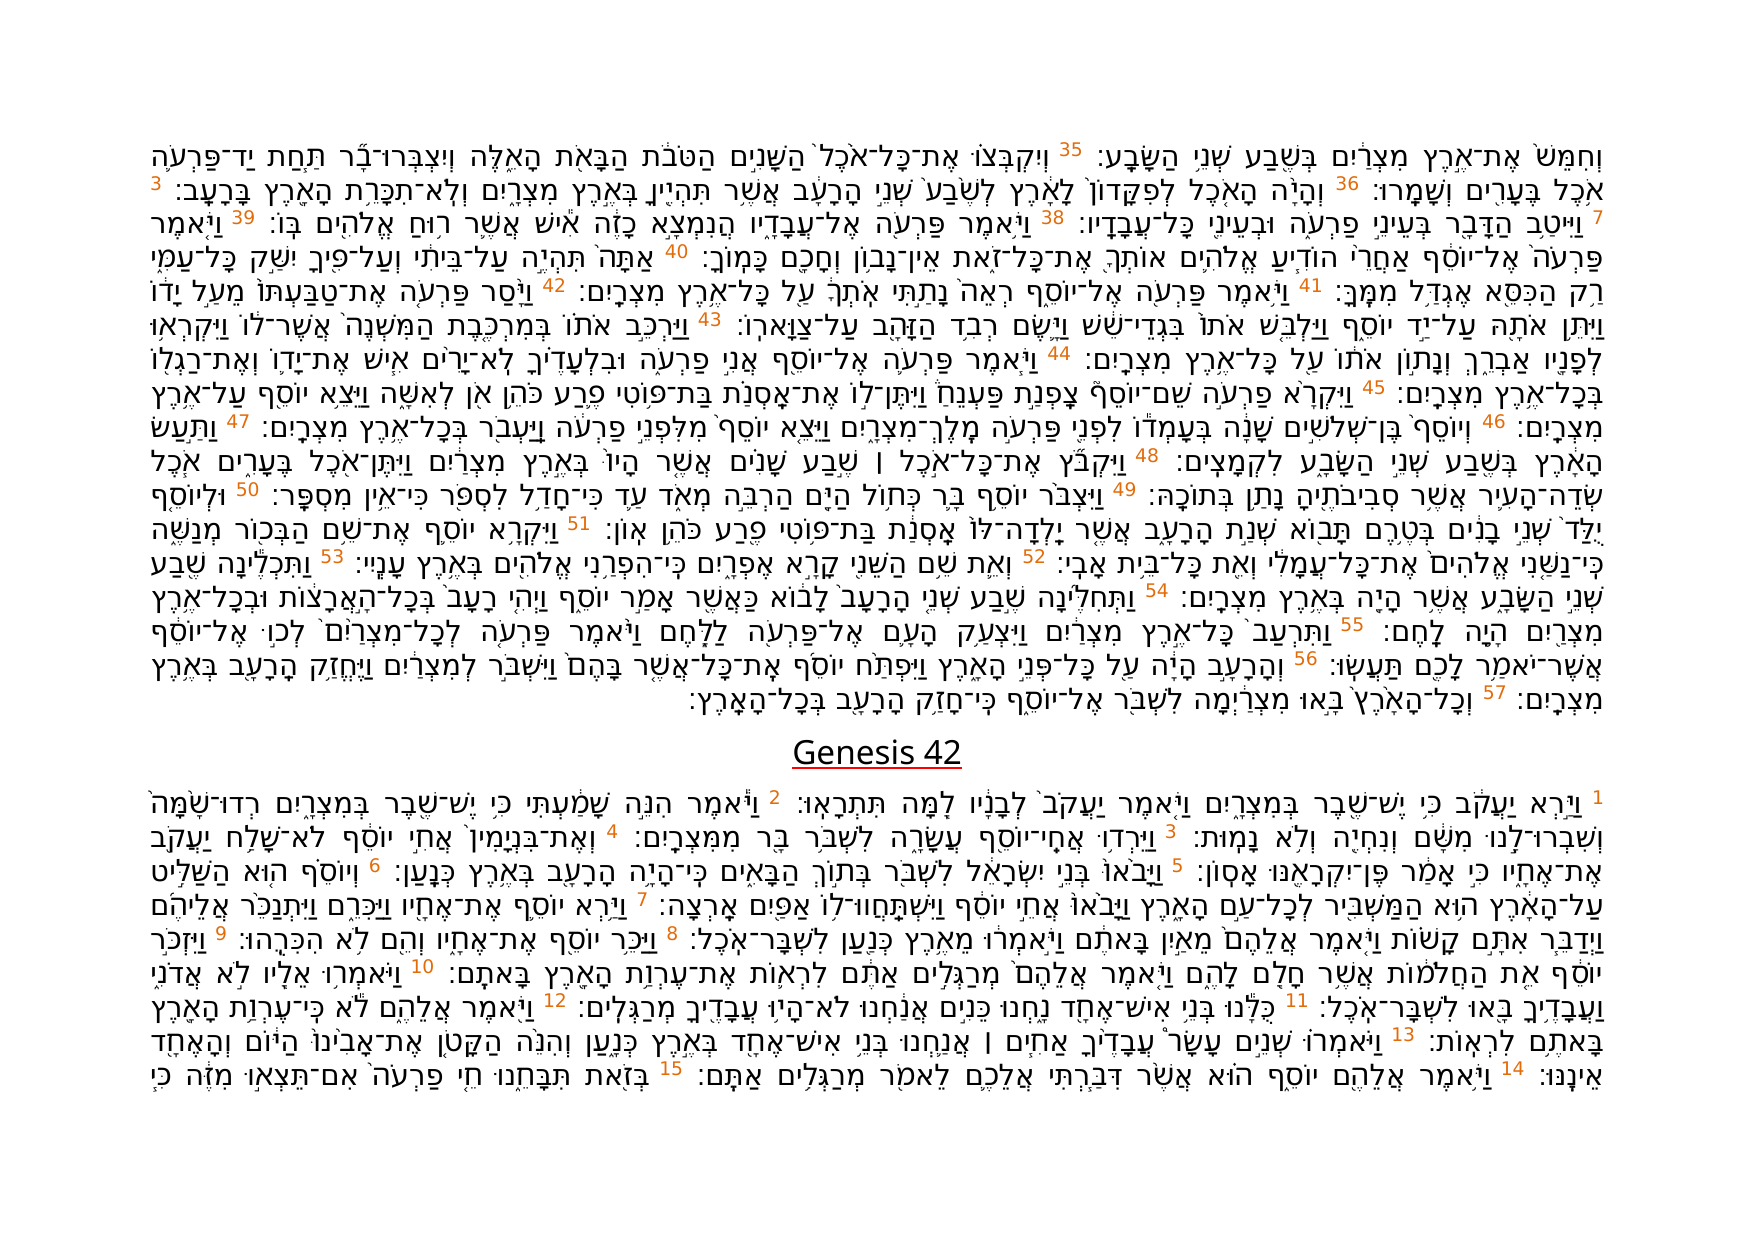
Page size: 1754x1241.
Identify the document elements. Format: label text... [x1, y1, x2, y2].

text 1 וַיְהִ֕י מִקֵּ֖ץ שְׁנָתַ֣יִם יָמִ֑ים וּפַרְעֹ֣ה חֹלֵ֔ם וְהִנֵּ֖ה עֹמֵ֥ד עַל־הַיְאֹֽר׃ 2 וְהִנֵּ֣ה מִן־הַיְאֹ֗ר עֹלֹת֙ שֶׁ֣בַע פָּר֔וֹת יְפ֥וֹת מַרְאֶ֖ה וּבְרִיאֹ֣ת בָּשָׂ֑ר וַתִּרְעֶ֖ינָה בָּאָֽחוּ׃ ‬‬‬3 וְהִנֵּ֞ה שֶׁ֧בַע פָּר֣וֹת אֲחֵר֗וֹת עֹל֤וֹת אַחֲרֵיהֶן֙ מִן־הַיְאֹ֔ר רָע֥וֹת מַרְאֶ֖ה וְדַקּ֣וֹת בָּשָׂ֑ר וַֽתַּעֲמֹ֛דְנָה אֵ֥צֶל הַפָּר֖וֹת עַל־שְׂפַ֥ת הַיְאֹֽר׃ ‬‬‬4 וַתֹּאכַ֣לְנָה הַפָּר֗וֹת רָע֤וֹת הַמַּרְאֶה֙ וְדַקֹּ֣ת הַבָּשָׂ֔ר אֵ֚ת שֶׁ֣בַע הַפָּר֔וֹת יְפֹ֥ת הַמַּרְאֶ֖ה וְהַבְּרִיאֹ֑ת וַיִּיקַ֖ץ פַּרְעֹֽה׃ ‬‬‬5 וַיִּישָׁ֕ן וַֽיַּחֲלֹ֖ם שֵׁנִ֑ית וְהִנֵּ֣ה ׀ שֶׁ֣בַע שִׁבֳּלִ֗ים עֹל֛וֹת בְּקָנֶ֥ה אֶחָ֖ד בְּרִיא֥וֹת וְטֹבֽוֹת׃ ‬‬‬6 וְהִנֵּה֙ שֶׁ֣בַע שִׁבֳּלִ֔ים דַּקּ֖וֹת וּשְׁדוּפֹ֣ת קָדִ֑ים צֹמְח֖וֹת אַחֲרֵיהֶֽן׃ ‬‬‬7 וַתִּבְלַ֙עְנָה֙ הַשִּׁבֳּלִ֣ים הַדַּקּ֔וֹת אֵ֚ת שֶׁ֣בַע הַֽשִׁבֳּלִ֔ים הַבְּרִיא֖וֹת וְהַמְּלֵא֑וֹת וַיִּיקַ֥ץ פַּרְעֹ֖ה וְהִנֵּ֥ה חֲלֽוֹם׃ ‬‬‬8 וַיְהִ֤י בַבֹּ֙קֶר֙ וַתִּפָּ֣עֶם רוּח֔וֹ וַיִּשְׁלַ֗ח וַיִּקְרָ֛א אֶת־כָּל־חַרְטֻמֵּ֥י מִצְרַ֖יִם וְאֶת־כָּל־חֲכָמֶ֑יהָ וַיְסַפֵּ֨ר פַּרְעֹ֤ה לָהֶם֙ אֶת־חֲלֹמ֔וֹ וְאֵין־פּוֹתֵ֥ר אוֹתָ֖ם לְפַרְעֹֽה׃ ‬‬‬9 וַיְדַבֵּר֙ שַׂ֣ר הַמַּשְׁקִ֔ים אֶת־פַּרְעֹ֖ה לֵאמֹ֑ר אֶת־חֲטָאַ֕י אֲנִ֖י מַזְכִּ֥יר הַיּֽוֹם׃ ‬‬‬10 פַּרְעֹ֖ה קָצַ֣ף עַל־עֲבָדָ֑יו וַיִּתֵּ֨ן אֹתִ֜י בְּמִשְׁמַ֗ר בֵּ֚ית שַׂ֣ר הַטַּבָּחִ֔ים אֹתִ֕י וְאֵ֖ת שַׂ֥ר הָאֹפִֽים׃ ‬‬‬11 וַנַּֽחַלְמָ֥ה חֲל֛וֹם בְּלַ֥יְלָה אֶחָ֖ד אֲנִ֣י וָה֑וּא אִ֛ישׁ כְּפִתְר֥וֹן חֲלֹמ֖וֹ חָלָֽמְנוּ׃ ‬‬‬12 וְשָׁ֨ם אִתָּ֜נוּ נַ֣עַר עִבְרִ֗י עֶ֚בֶד לְשַׂ֣ר הַטַּבָּחִ֔ים וַנְּ֨סַפֶּר־ל֔וֹ וַיִּפְתָּר־לָ֖נוּ אֶת־חֲלֹמֹתֵ֑ינוּ אִ֥ישׁ כַּחֲלֹמ֖וֹ פָּתָֽר׃ ‬‬‬13 וַיְהִ֛י כַּאֲשֶׁ֥ר פָּֽתַר־לָ֖נוּ כֵּ֣ן הָיָ֑ה אֹתִ֛י הֵשִׁ֥יב עַל־כַּנִּ֖י וְאֹת֥וֹ תָלָֽה׃ ‬‬‬14 וַיִּשְׁלַ֤ח פַּרְעֹה֙ וַיִּקְרָ֣א אֶת־יוֹסֵ֔ף וַיְרִיצֻ֖הוּ מִן־הַבּ֑וֹר וַיְגַלַּח֙ וַיְחַלֵּ֣ף שִׂמְלֹתָ֔יו וַיָּבֹ֖א אֶל־פַּרְעֹֽה׃ ‬‬‬15 וַיֹּ֤אמֶר פַּרְעֹה֙ אֶל־יוֹסֵ֔ף חֲל֣וֹם חָלַ֔מְתִּי וּפֹתֵ֖ר אֵ֣ין אֹת֑וֹ וַאֲנִ֗י שָׁמַ֤עְתִּי עָלֶ֙יךָ֙ לֵאמֹ֔ר תִּשְׁמַ֥ע חֲל֖וֹם לִפְתֹּ֥ר אֹתֽוֹ׃ ‬‬‬16 וַיַּ֨עַן יוֹסֵ֧ף אֶת־פַּרְעֹ֛ה לֵאמֹ֖ר בִּלְעָדָ֑י אֱלֹהִ֕ים יַעֲנֶ֖ה אֶת־שְׁל֥וֹם פַּרְעֹֽה׃ ‬‬‬17 וַיְדַבֵּ֥ר פַּרְעֹ֖ה אֶל־יוֹסֵ֑ף בַּחֲלֹמִ֕י הִנְנִ֥י עֹמֵ֖ד עַל־שְׂפַ֥ת הַיְאֹֽר׃ ‬‬‬18 וְהִנֵּ֣ה מִן־הַיְאֹ֗ר עֹלֹת֙ שֶׁ֣בַע פָּר֔וֹת בְּרִיא֥וֹת בָּשָׂ֖ר וִיפֹ֣ת תֹּ֑אַר וַתִּרְעֶ֖ינָה בָּאָֽחוּ׃ ‬‬‬19 וְהִנֵּ֞ה שֶֽׁבַע־פָּר֤וֹת אֲחֵרוֹת֙ עֹל֣וֹת אַחֲרֵיהֶ֔ן דַּלּ֨וֹת וְרָע֥וֹת תֹּ֛אַר מְאֹ֖ד וְרַקּ֣וֹת בָּשָׂ֑ר לֹֽא־רָאִ֧יתִי כָהֵ֛נָּה בְּכָל־אֶ֥רֶץ מִצְרַ֖יִם לָרֹֽעַ׃ ‬‬‬20 וַתֹּאכַ֙לְנָה֙ הַפָּר֔וֹת הָרַקּ֖וֹת וְהָרָע֑וֹת אֵ֣ת שֶׁ֧בַע הַפָּר֛וֹת הָרִאשֹׁנ֖וֹת הַבְּרִיאֹֽת׃ ‬‬‬21 וַתָּבֹ֣אנָה אֶל־קִרְבֶּ֗נָה וְלֹ֤א נוֹדַע֙ כִּי־בָ֣אוּ אֶל־קִרְבֶּ֔נָה וּמַרְאֵיהֶ֣ן רַ֔ע כַּאֲשֶׁ֖ר בַּתְּחִלָּ֑ה וָאִיקָֽץ׃ ‬‬‬22 וָאֵ֖רֶא בַּחֲלֹמִ֑י וְהִנֵּ֣ה ׀ שֶׁ֣בַע שִׁבֳּלִ֗ים עֹלֹ֛ת בְּקָנֶ֥ה אֶחָ֖ד מְלֵאֹ֥ת וְטֹבֽוֹת׃ ‬‬‬23 וְהִנֵּה֙ שֶׁ֣בַע שִׁבֳּלִ֔ים צְנֻמ֥וֹת דַּקּ֖וֹת שְׁדֻפ֣וֹת קָדִ֑ים צֹמְח֖וֹת אַחֲרֵיהֶֽם׃ ‬‬‬24 וַתִּבְלַ֙עְןָ֙ הַשִׁבֳּלִ֣ים הַדַּקֹּ֔ת אֵ֛ת שֶׁ֥בַע הַֽשִׁבֳּלִ֖ים הַטֹּב֑וֹת וָֽאֹמַר֙ אֶל־הַֽחַרְטֻמִּ֔ים וְאֵ֥ין מַגִּ֖יד לִֽי׃ ‬‬‬25 וַיֹּ֤אמֶר יוֹסֵף֙ אֶל־פַּרְעֹ֔ה חֲל֥וֹם פַּרְעֹ֖ה אֶחָ֣ד ה֑וּא אֵ֣ת אֲשֶׁ֧ר הָאֱלֹהִ֛ים עֹשֶׂ֖ה הִגִּ֥יד לְפַרְעֹֽה׃ ‬‬‬26 שֶׁ֧בַע פָּרֹ֣ת הַטֹּבֹ֗ת שֶׁ֤בַע שָׁנִים֙ הֵ֔נָּה וְשֶׁ֤בַע הַֽשִּׁבֳּלִים֙ הַטֹּבֹ֔ת שֶׁ֥בַע שָׁנִ֖ים הֵ֑נָּה חֲל֖וֹם אֶחָ֥ד הֽוּא׃ ‬‬‬27 וְשֶׁ֣בַע הַ֠פָּרוֹת הָֽרַקּ֨וֹת וְהָרָעֹ֜ת הָעֹלֹ֣ת אַחֲרֵיהֶ֗ן שֶׁ֤בַע שָׁנִים֙ הֵ֔נָּה וְשֶׁ֤בַע הַֽשִׁבֳּלִים֙ הָרֵק֔וֹת שְׁדֻפ֖וֹת הַקָּדִ֑ים יִהְי֕וּ שֶׁ֖בַע שְׁנֵ֥י רָעָֽב׃ ‬‬‬28 ה֣וּא הַדָּבָ֔ר אֲשֶׁ֥ר דִּבַּ֖רְתִּי אֶל־פַּרְעֹ֑ה אֲשֶׁ֧ר הָאֱלֹהִ֛ים עֹשֶׂ֖ה הֶרְאָ֥ה אֶת־פַּרְעֹֽה׃ ‬‬‬29 הִנֵּ֛ה שֶׁ֥בַע שָׁנִ֖ים בָּא֑וֹת שָׂבָ֥ע גָּד֖וֹל בְּכָל־אֶ֥רֶץ מִצְרָֽיִם׃ ‬‬‬30 וְ֠קָמוּ שֶׁ֜בַע שְׁנֵ֤י רָעָב֙ אַחֲרֵיהֶ֔ן וְנִשְׁכַּ֥ח כָּל־הַשָּׂבָ֖ע בְּאֶ֣רֶץ מִצְרָ֑יִם וְכִלָּ֥ה הָרָעָ֖ב אֶת־הָאָֽרֶץ׃ ‬‬‬31 וְלֹֽא־יִוָּדַ֤ע הַשָּׂבָע֙ בָּאָ֔רֶץ מִפְּנֵ֛י הָרָעָ֥ב הַה֖וּא אַחֲרֵי־כֵ֑ן כִּֽי־כָבֵ֥ד ה֖וּא מְאֹֽד׃ ‬‬‬32 וְעַ֨ל הִשָּׁנ֧וֹת הַחֲל֛וֹם אֶל־פַּרְעֹ֖ה פַּעֲמָ֑יִם כִּֽי־נָכ֤וֹן הַדָּבָר֙ מֵעִ֣ם הָאֱלֹהִ֔ים וּמְמַהֵ֥ר הָאֱלֹהִ֖ים לַעֲשֹׂתֽוֹ׃ ‬‬‬33 וְעַתָּה֙ יֵרֶ֣א פַרְעֹ֔ה אִ֖ישׁ נָב֣וֹן וְחָכָ֑ם וִישִׁיתֵ֖הוּ עַל־אֶ֥רֶץ מִצְרָֽיִם׃ ‬‬‬34 יַעֲשֶׂ֣ה פַרְעֹ֔ה וְיַפְקֵ֥ד פְּקִדִ֖ים עַל־הָאָ֑רֶץ וְחִמֵּשׁ֙ אֶת־אֶ֣רֶץ מִצְרַ֔יִם בְּשֶׁ֖בַע שְׁנֵ֥י הַשָּׂבָֽע׃ ‬‬‬35 וְיִקְבְּצ֗וּ אֶת־כָּל־אֹ֙כֶל֙ הַשָּׁנִ֣ים הַטֹּבֹ֔ת הַבָּאֹ֖ת הָאֵ֑לֶּה וְיִצְבְּרוּ־בָ֞ר תַּ֧חַת יַד־פַּרְעֹ֛ה אֹ֥כֶל בֶּעָרִ֖ים וְשָׁמָֽרוּ׃ ‬‬‬36 וְהָיָ֨ה הָאֹ֤כֶל לְפִקָּדוֹן֙ לָאָ֔רֶץ לְשֶׁ֙בַע֙ שְׁנֵ֣י הָרָעָ֔ב אֲשֶׁ֥ר תִּהְיֶ֖יןָ בְּאֶ֣רֶץ מִצְרָ֑יִם וְלֹֽא־תִכָּרֵ֥ת הָאָ֖רֶץ בָּרָעָֽב׃ ‬‬‬37 וַיִּיטַ֥ב הַדָּבָ֖ר בְּעֵינֵ֣י פַרְעֹ֑ה וּבְעֵינֵ֖י כָּל־עֲבָדָֽיו׃ ‬‬‬38 וַיֹּ֥אמֶר פַּרְעֹ֖ה אֶל־עֲבָדָ֑יו הֲנִמְצָ֣א כָזֶ֔ה אִ֕ישׁ אֲשֶׁ֛ר ר֥וּחַ אֱלֹהִ֖ים בּֽוֹ׃ ‬‬‬39 וַיֹּ֤אמֶר פַּרְעֹה֙ אֶל־יוֹסֵ֔ף אַחֲרֵ֨י הוֹדִ֧יעַ אֱלֹהִ֛ים אוֹתְךָ֖ אֶת־כָּל־זֹ֑את אֵין־נָב֥וֹן וְחָכָ֖ם כָּמֽוֹךָ׃ ‬‬‬40 אַתָּה֙ תִּהְיֶ֣ה עַל־בֵּיתִ֔י וְעַל־פִּ֖יךָ יִשַּׁ֣ק כָּל־עַמִּ֑י רַ֥ק הַכִּסֵּ֖א אֶגְדַּ֥ל מִמֶּֽךָּ׃ ‬‬‬41 וַיֹּ֥אמֶר פַּרְעֹ֖ה אֶל־יוֹסֵ֑ף רְאֵה֙ נָתַ֣תִּי אֹֽתְךָ֔ עַ֖ל כָּל־אֶ֥רֶץ מִצְרָֽיִם׃ ‬‬‬42 וַיָּ֨סַר פַּרְעֹ֤ה אֶת־טַבַּעְתּוֹ֙ מֵעַ֣ל יָד֔וֹ וַיִּתֵּ֥ן אֹתָ֖הּ עַל־יַ֣ד יוֹסֵ֑ף וַיַּלְבֵּ֤שׁ אֹתוֹ֙ בִּגְדֵי־שֵׁ֔שׁ וַיָּ֛שֶׂם רְבִ֥ד הַזָּהָ֖ב עַל־צַוָּארֽוֹ׃ ‬‬‬43 וַיַּרְכֵּ֣ב אֹת֗וֹ בְּמִרְכֶּ֤בֶת הַמִּשְׁנֶה֙ אֲשֶׁר־ל֔וֹ וַיִּקְרְא֥וּ לְפָנָ֖יו אַבְרֵ֑ךְ וְנָת֣וֹן אֹת֔וֹ עַ֖ל כָּל־אֶ֥רֶץ מִצְרָֽיִם׃ ‬‬‬44 וַיֹּ֧אמֶר פַּרְעֹ֛ה אֶל־יוֹסֵ֖ף אֲנִ֣י פַרְעֹ֑ה וּבִלְעָדֶ֗יךָ לֹֽא־יָרִ֨ים אִ֧ישׁ אֶת־יָד֛וֹ וְאֶת־רַגְל֖וֹ בְּכָל־אֶ֥רֶץ מִצְרָֽיִם׃ ‬‬‬45 וַיִּקְרָ֨א פַרְעֹ֣ה שֵׁם־יוֹסֵף֮ צָֽפְנַ֣ת פַּעְנֵחַ֒ וַיִּתֶּן־ל֣וֹ אֶת־אָֽסְנַ֗ת בַּת־פּ֥וֹטִי פֶ֛רַע כֹּהֵ֥ן אֹ֖ן לְאִשָּׁ֑ה וַיֵּצֵ֥א יוֹסֵ֖ף עַל־אֶ֥רֶץ מִצְרָֽיִם׃ ‬‬‬‬46 וְיוֹסֵף֙ בֶּן־שְׁלֹשִׁ֣ים שָׁנָ֔ה בְּעָמְד֕וֹ לִפְנֵ֖י פַּרְעֹ֣ה מֶֽלֶךְ־מִצְרָ֑יִם וַיֵּצֵ֤א יוֹסֵף֙ מִלִּפְנֵ֣י פַרְעֹ֔ה וַֽיַּעְבֹ֖ר בְּכָל־אֶ֥רֶץ מִצְרָֽיִם׃ ‬‬‬47 וַתַּ֣עַשׂ הָאָ֔רֶץ בְּשֶׁ֖בַע שְׁנֵ֣י הַשָּׂבָ֑ע לִקְמָצִֽים׃ ‬‬‬48 וַיִּקְבֹּ֞ץ אֶת־כָּל־אֹ֣כֶל ׀ שֶׁ֣בַע שָׁנִ֗ים אֲשֶׁ֤ר הָיוּ֙ בְּאֶ֣רֶץ מִצְרַ֔יִם וַיִּתֶּן־אֹ֖כֶל בֶּעָרִ֑ים אֹ֧כֶל שְׂדֵה־הָעִ֛יר אֲשֶׁ֥ר סְבִיבֹתֶ֖יהָ נָתַ֥ן בְּתוֹכָֽהּ׃ ‬‬‬49 וַיִּצְבֹּ֨ר יוֹסֵ֥ף בָּ֛ר כְּח֥וֹל הַיָּ֖ם הַרְבֵּ֣ה מְאֹ֑ד עַ֛ד כִּי־חָדַ֥ל לִסְפֹּ֖ר כִּי־אֵ֥ין מִסְפָּֽר׃ ‬‬‬50 וּלְיוֹסֵ֤ף יֻלַּד֙ שְׁנֵ֣י בָנִ֔ים בְּטֶ֥רֶם תָּב֖וֹא שְׁנַ֣ת הָרָעָ֑ב אֲשֶׁ֤ר יָֽלְדָה־לּוֹ֙ אָֽסְנַ֔ת בַּת־פּ֥וֹטִי פֶ֖רַע כֹּהֵ֥ן אֽוֹן׃ ‬‬‬‬51 וַיִּקְרָ֥א יוֹסֵ֛ף אֶת־שֵׁ֥ם הַבְּכ֖וֹר מְנַשֶּׁ֑ה כִּֽי־נַשַּׁ֤נִי אֱלֹהִים֙ אֶת־כָּל־עֲמָלִ֔י וְאֵ֖ת כָּל־בֵּ֥ית אָבִֽי׃ ‬‬‬52 וְאֵ֛ת שֵׁ֥ם הַשֵּׁנִ֖י קָרָ֣א אֶפְרָ֑יִם כִּֽי־הִפְרַ֥נִי אֱלֹהִ֖ים בְּאֶ֥רֶץ עָנְיִֽי׃ ‬‬‬53 וַתִּכְלֶ֕ינָה שֶׁ֖בַע שְׁנֵ֣י הַשָּׂבָ֑ע אֲשֶׁ֥ר הָיָ֖ה בְּאֶ֥רֶץ מִצְרָֽיִם׃ ‬‬‬54 וַתְּחִלֶּ֜ינָה שֶׁ֣בַע שְׁנֵ֤י הָרָעָב֙ לָב֔וֹא כַּאֲשֶׁ֖ר אָמַ֣ר יוֹסֵ֑ף וַיְהִ֤י רָעָב֙ בְּכָל־הָ֣אֲרָצ֔וֹת וּבְכָל־אֶ֥רֶץ מִצְרַ֖יִם הָ֥יָה לָֽחֶם׃ ‬‬‬55 וַתִּרְעַב֙ כָּל־אֶ֣רֶץ מִצְרַ֔יִם וַיִּצְעַ֥ק הָעָ֛ם אֶל־פַּרְעֹ֖ה לַלָּ֑חֶם וַיֹּ֨אמֶר פַּרְעֹ֤ה לְכָל־מִצְרַ֙יִם֙ לְכ֣וּ אֶל־יוֹסֵ֔ף אֲשֶׁר־יֹאמַ֥ר לָכֶ֖ם תַּעֲשֽׂוּ׃ ‬‬‬56 וְהָרָעָ֣ב הָיָ֔ה עַ֖ל כָּל־פְּנֵ֣י הָאָ֑רֶץ וַיִּפְתַּ֨ח יוֹסֵ֜ף אֶֽת־כָּל־אֲשֶׁ֤ר בָּהֶם֙ וַיִּשְׁבֹּ֣ר לְמִצְרַ֔יִם וַיֶּחֱזַ֥ק הָֽרָעָ֖ב בְּאֶ֥רֶץ מִצְרָֽיִם׃ ‬‬‬57 וְכָל־הָאָ֙רֶץ֙ בָּ֣אוּ מִצְרַ֔יְמָה לִשְׁבֹּ֖ר אֶל־יוֹסֵ֑ף כִּֽי־חָזַ֥ק הָרָעָ֖ב בְּכָל־הָאָֽרֶץ׃ ‬‬‬‬‬‬‬‬‬‬‬‬‬‬‬‬‬‬‬‬‬‬‬‬‬‬‬‬‬‬‬‬‬‬‬‬‬‬‬‬‬‬‬‬‬‬‬‬‬‬‬‬‬‬‬‬‬‬‬ [150, 139, 1604, 716]
text 1 וַיַּ֣רְא יַעֲקֹ֔ב כִּ֥י יֶשׁ־שֶׁ֖בֶר בְּמִצְרָ֑יִם וַיֹּ֤אמֶר יַעֲקֹב֙ לְבָנָ֔יו לָ֖מָּה תִּתְרָאֽוּ׃ 2 וַיֹּ֕אמֶר הִנֵּ֣ה שָׁמַ֔עְתִּי כִּ֥י יֶשׁ־שֶׁ֖בֶר בְּמִצְרָ֑יִם רְדוּ־שָׁ֙מָּה֙ וְשִׁבְרוּ־לָ֣נוּ מִשָּׁ֔ם וְנִחְיֶ֖ה וְלֹ֥א נָמֽוּת׃ ‬‬‬3 וַיֵּרְד֥וּ אֲחֵֽי־יוֹסֵ֖ף עֲשָׂרָ֑ה לִשְׁבֹּ֥ר בָּ֖ר מִמִּצְרָֽיִם׃ ‬‬‬4 וְאֶת־בִּנְיָמִין֙ אֲחִ֣י יוֹסֵ֔ף לֹא־שָׁלַ֥ח יַעֲקֹ֖ב אֶת־אֶחָ֑יו כִּ֣י אָמַ֔ר פֶּן־יִקְרָאֶ֖נּוּ אָסֽוֹן׃ ‬‬‬5 וַיָּבֹ֙אוּ֙ בְּנֵ֣י יִשְׂרָאֵ֔ל לִשְׁבֹּ֖ר בְּת֣וֹךְ הַבָּאִ֑ים כִּֽי־הָיָ֥ה הָרָעָ֖ב בְּאֶ֥רֶץ כְּנָֽעַן׃ ‬‬‬6 וְיוֹסֵ֗ף ה֚וּא הַשַּׁלִּ֣יט עַל־הָאָ֔רֶץ ה֥וּא הַמַּשְׁבִּ֖יר לְכָל־עַ֣ם הָאָ֑רֶץ וַיָּבֹ֙אוּ֙ אֲחֵ֣י יוֹסֵ֔ף וַיִּשְׁתַּֽחֲווּ־ל֥וֹ אַפַּ֖יִם אָֽרְצָה׃ ‬‬‬7 וַיַּ֥רְא יוֹסֵ֛ף אֶת־אֶחָ֖יו וַיַּכִּרֵ֑ם וַיִּתְנַכֵּ֨ר אֲלֵיהֶ֜ם וַיְדַבֵּ֧ר אִתָּ֣ם קָשׁ֗וֹת וַיֹּ֤אמֶר אֲלֵהֶם֙ מֵאַ֣יִן בָּאתֶ֔ם וַיֹּ֣אמְר֔וּ מֵאֶ֥רֶץ כְּנַ֖עַן לִשְׁבָּר־אֹֽכֶל׃ ‬‬‬8 וַיַּכֵּ֥ר יוֹסֵ֖ף אֶת־אֶחָ֑יו וְהֵ֖ם לֹ֥א הִכִּרֻֽהוּ׃ ‬‬‬9 וַיִּזְכֹּ֣ר יוֹסֵ֔ף אֵ֚ת הַחֲלֹמ֔וֹת אֲשֶׁ֥ר חָלַ֖ם לָהֶ֑ם וַיֹּ֤אמֶר אֲלֵהֶם֙ מְרַגְּלִ֣ים אַתֶּ֔ם לִרְא֛וֹת אֶת־עֶרְוַ֥ת הָאָ֖רֶץ בָּאתֶֽם׃ ‬‬‬10 וַיֹּאמְר֥וּ אֵלָ֖יו לֹ֣א אֲדֹנִ֑י וַעֲבָדֶ֥יךָ בָּ֖אוּ לִשְׁבָּר־אֹֽכֶל׃ ‬‬‬11 כֻּלָּ֕נוּ בְּנֵ֥י אִישׁ־אֶחָ֖ד נָ֑חְנוּ כֵּנִ֣ים אֲנַ֔חְנוּ לֹא־הָי֥וּ עֲבָדֶ֖יךָ מְרַגְּלִֽים׃ ‬‬‬12 וַיֹּ֖אמֶר אֲלֵהֶ֑ם לֹ֕א כִּֽי־עֶרְוַ֥ת הָאָ֖רֶץ בָּאתֶ֥ם לִרְאֽוֹת׃ ‬‬‬13 וַיֹּאמְר֗וּ שְׁנֵ֣ים עָשָׂר֩ עֲבָדֶ֨יךָ אַחִ֧ים ׀ אֲנַ֛חְנוּ בְּנֵ֥י אִישׁ־אֶחָ֖ד בְּאֶ֣רֶץ כְּנָ֑עַן וְהִנֵּ֨ה הַקָּטֹ֤ן אֶת־אָבִ֙ינוּ֙ הַיּ֔וֹם וְהָאֶחָ֖ד אֵינֶֽנּוּ׃ ‬‬‬14 וַיֹּ֥אמֶר אֲלֵהֶ֖ם יוֹסֵ֑ף ה֗וּא אֲשֶׁ֨ר דִּבַּ֧רְתִּי אֲלֵכֶ֛ם לֵאמֹ֖ר מְרַגְּלִ֥ים אַתֶּֽם׃ ‬‬‬15 בְּזֹ֖את תִּבָּחֵ֑נוּ חֵ֤י פַרְעֹה֙ אִם־תֵּצְא֣וּ מִזֶּ֔ה כִּ֧י אִם־בְּב֛וֹא אֲחִיכֶ֥ם הַקָּטֹ֖ן הֵֽנָּה׃ ‬‬‬16 שִׁלְח֨וּ מִכֶּ֣ם אֶחָד֮ וְיִקַּ֣ח אֶת־אֲחִיכֶם֒ וְאַתֶּם֙ הֵאָ֣סְר֔וּ וְיִבָּֽחֲנוּ֙ דִּבְרֵיכֶ֔ם הַֽאֱמֶ֖ת אִתְּכֶ֑ם וְאִם־לֹ֕א חֵ֣י פַרְעֹ֔ה כִּ֥י מְרַגְּלִ֖ים אַתֶּֽם׃ ‬‬‬17 וַיֶּאֱסֹ֥ף אֹתָ֛ם אֶל־מִשְׁמָ֖ר שְׁלֹ֥שֶׁת יָמִֽים׃ ‬‬‬18 וַיֹּ֨אמֶר אֲלֵהֶ֤ם יוֹסֵף֙ בַּיּ֣וֹם הַשְּׁלִישִׁ֔י זֹ֥את עֲשׂ֖וּ וִֽחְי֑וּ אֶת־הָאֱלֹהִ֖ים אֲנִ֥י יָרֵֽא׃ ‬‬‬19 אִם־כֵּנִ֣ים אַתֶּ֔ם אֲחִיכֶ֣ם אֶחָ֔ד יֵאָסֵ֖ר בְּבֵ֣ית מִשְׁמַרְכֶ֑ם וְאַתֶּם֙ לְכ֣וּ הָבִ֔יאוּ שֶׁ֖בֶר רַעֲב֥וֹן בָּתֵּיכֶֽם׃ ‬‬‬20 וְאֶת־אֲחִיכֶ֤ם הַקָּטֹן֙ תָּבִ֣יאוּ אֵלַ֔י וְיֵאָמְנ֥וּ דִבְרֵיכֶ֖ם וְלֹ֣א תָמ֑וּתוּ וַיַּעֲשׂוּ־כֵֽן׃ ‬‬‬21 וַיֹּאמְר֞וּ אִ֣ישׁ אֶל־אָחִ֗יו אֲבָל֮ אֲשֵׁמִ֣ים ׀ אֲנַחְנוּ֮ עַל־אָחִינוּ֒ אֲשֶׁ֨ר רָאִ֜ינוּ צָרַ֥ת נַפְשׁ֛וֹ בְּהִתְחַֽנְנ֥וֹ אֵלֵ֖ינוּ וְלֹ֣א שָׁמָ֑עְנוּ עַל־כֵּן֙ בָּ֣אָה אֵלֵ֔ינוּ הַצָּרָ֖ה הַזֹּֽאת׃ ‬‬‬22 וַיַּעַן֩ רְאוּבֵ֨ן אֹתָ֜ם לֵאמֹ֗ר הֲלוֹא֩ אָמַ֨רְתִּי אֲלֵיכֶ֧ם ׀ לֵאמֹ֛ר אַל־תֶּחֶטְא֥וּ בַיֶּ֖לֶד וְלֹ֣א שְׁמַעְתֶּ֑ם וְגַם־דָּמ֖וֹ הִנֵּ֥ה נִדְרָֽשׁ׃ ‬‬‬23 וְהֵם֙ לֹ֣א יֽ͏ָדְע֔וּ כִּ֥י שֹׁמֵ֖עַ יוֹסֵ֑ף כִּ֥י הַמֵּלִ֖יץ בֵּינֹתָֽם׃ ‬‬‬24 וַיִּסֹּ֥ב מֵֽעֲלֵיהֶ֖ם וַיֵּ֑בְךְּ וַיָּ֤שָׁב אֲלֵהֶם֙ וַיְדַבֵּ֣ר אֲלֵהֶ֔ם וַיִּקַּ֤ח מֵֽאִתָּם֙ אֶת־שִׁמְע֔וֹן וַיֶּאֱסֹ֥ר אֹת֖וֹ לְעֵינֵיהֶֽם׃ ‬‬‬25 וַיְצַ֣ו יוֹסֵ֗ף וַיְמַלְא֣וּ אֶת־כְּלֵיהֶם֮ בָּר֒ וּלְהָשִׁ֤יב כַּסְפֵּיהֶם֙ אִ֣ישׁ אֶל־שַׂקּ֔וֹ וְלָתֵ֥ת לָהֶ֛ם צֵדָ֖ה לַדָּ֑רֶךְ וַיַּ֥עַשׂ לָהֶ֖ם כֵּֽן׃ ‬‬‬26 וַיִּשְׂא֥וּ אֶת־שִׁבְרָ֖ם עַל־חֲמֹרֵיהֶ֑ם וַיֵּלְכ֖וּ מִשָּֽׁם׃ ‬‬‬27 וַיִּפְתַּ֨ח הָאֶחָ֜ד אֶת־שַׂקּ֗וֹ לָתֵ֥ת מִסְפּ֛וֹא לַחֲמֹר֖וֹ בַּמָּל֑וֹן וַיַּרְא֙ אֶת־כַּסְפּ֔וֹ וְהִנֵּה־ה֖וּא בְּפִ֥י אַמְתַּחְתּֽוֹ׃ ‬‬‬28 וַיֹּ֤אמֶר אֶל־אֶחָיו֙ הוּשַׁ֣ב כַּסְפִּ֔י וְגַ֖ם הִנֵּ֣ה בְאַמְתַּחְתִּ֑י וַיֵּצֵ֣א לִבָּ֗ם וַיֶּֽחֶרְד֞וּ אִ֤ישׁ אֶל־אָחִיו֙ לֵאמֹ֔ר מַה־זֹּ֛את עָשָׂ֥ה אֱלֹהִ֖ים לָֽנוּ׃ ‬‬‬29 וַיָּבֹ֛אוּ אֶל־יַעֲקֹ֥ב אֲבִיהֶ֖ם אַ֣רְצָה כְּנָ֑עַן וַיַּגִּ֣ידוּ ל֔וֹ אֵ֛ת כָּל־הַקֹּרֹ֥ת אֹתָ֖ם לֵאמֹֽר׃ ‬‬‬30 דִּ֠בֶּר הָאִ֨ישׁ אֲדֹנֵ֥י הָאָ֛רֶץ אִתָּ֖נוּ קָשׁ֑וֹת וַיִּתֵּ֣ן אֹתָ֔נוּ כִּֽמְרַגְּלִ֖ים אֶת־הָאָֽרֶץ׃ ‬‬‬31 וַנֹּ֥אמֶר אֵלָ֖יו כֵּנִ֣ים אֲנָ֑חְנוּ לֹ֥א הָיִ֖ינוּ מְרַגְּלִֽים׃ ‬‬‬32 שְׁנֵים־עָשָׂ֥ר אֲנַ֛חְנוּ אַחִ֖ים בְּנֵ֣י אָבִ֑ינוּ הָאֶחָ֣ד אֵינֶ֔נּוּ וְהַקָּטֹ֥ן הַיּ֛וֹם אֶת־אָבִ֖ינוּ בְּאֶ֥רֶץ כְּנָֽעַן׃ ‬‬‬33 וַיֹּ֣אמֶר אֵלֵ֗ינוּ הָאִישׁ֙ אֲדֹנֵ֣י הָאָ֔רֶץ בְּזֹ֣את אֵדַ֔ע כִּ֥י כֵנִ֖ים אַתֶּ֑ם אֲחִיכֶ֤ם הָֽאֶחָד֙ הַנִּ֣יחוּ אִתִּ֔י וְאֶת־רַעֲב֥וֹן בָּתֵּיכֶ֖ם קְח֥וּ וָלֵֽכוּ׃ ‬‬‬34 וְ֠הָבִיאוּ אֶת־אֲחִיכֶ֣ם הַקָּטֹן֮ אֵלַי֒ וְאֵֽדְעָ֗ה כִּ֣י לֹ֤א מְרַגְּלִים֙ אַתֶּ֔ם כִּ֥י כֵנִ֖ים אַתֶּ֑ם אֶת־אֲחִיכֶם֙ אֶתֵּ֣ן לָכֶ֔ם וְאֶת־הָאָ֖רֶץ תִּסְחָֽרוּ׃ ‬‬‬35 וַיְהִ֗י הֵ֚ם מְרִיקִ֣ים שַׂקֵּיהֶ֔ם וְהִנֵּה־אִ֥ישׁ צְרוֹר־כַּסְפּ֖וֹ בְּשַׂקּ֑וֹ וַיִּרְא֞וּ אֶת־צְרֹר֧וֹת כַּסְפֵּיהֶ֛ם הֵ֥מָּה וַאֲבִיהֶ֖ם וַיִּירָֽאוּ׃ ‬‬‬36 וַיֹּ֤אמֶר אֲלֵהֶם֙ יַעֲקֹ֣ב אֲבִיהֶ֔ם אֹתִ֖י שִׁכַּלְתֶּ֑ם יוֹסֵ֤ף אֵינֶ֙נּוּ֙ וְשִׁמְע֣וֹן אֵינֶ֔נּוּ וְאֶת־בִּנְיָמִ֣ן תִּקָּ֔חוּ עָלַ֖י הָי֥וּ כֻלָּֽנָה׃ ‬‬‬‬37 וַיֹּ֤אמֶר רְאוּבֵן֙ אֶל־אָבִ֣יו לֵאמֹ֔ר אֶת־שְׁנֵ֤י בָנַי֙ תָּמִ֔ית אִם־לֹ֥א אֲבִיאֶ֖נּוּ אֵלֶ֑יךָ תְּנָ֤ה אֹתוֹ֙ עַל־יָדִ֔י וַאֲנִ֖י אֲשִׁיבֶ֥נּוּ אֵלֶֽיךָ׃ ‬‬‬38 וַיֹּ֕אמֶר לֹֽא־יֵרֵ֥ד בְּנִ֖י עִמָּכֶ֑ם כִּֽי־אָחִ֨יו מֵ֜ת וְה֧וּא לְבַדּ֣וֹ נִשְׁאָ֗ר וּקְרָאָ֤הוּ אָסוֹן֙ בַּדֶּ֙רֶךְ֙ אֲשֶׁ֣ר תֵּֽלְכוּ־בָ֔הּ וְהוֹרַדְתֶּ֧ם אֶת־שֵׂיבָתִ֛י בְּיָג֖וֹן שְׁאֽוֹלָה׃ ‬‬‬‬‬‬‬‬‬‬‬‬‬‬‬‬‬‬‬‬‬‬‬‬‬‬‬‬‬‬‬‬‬‬‬‬‬‬‬‬ [150, 787, 1604, 1092]
text Genesis 42 [150, 729, 1604, 774]
